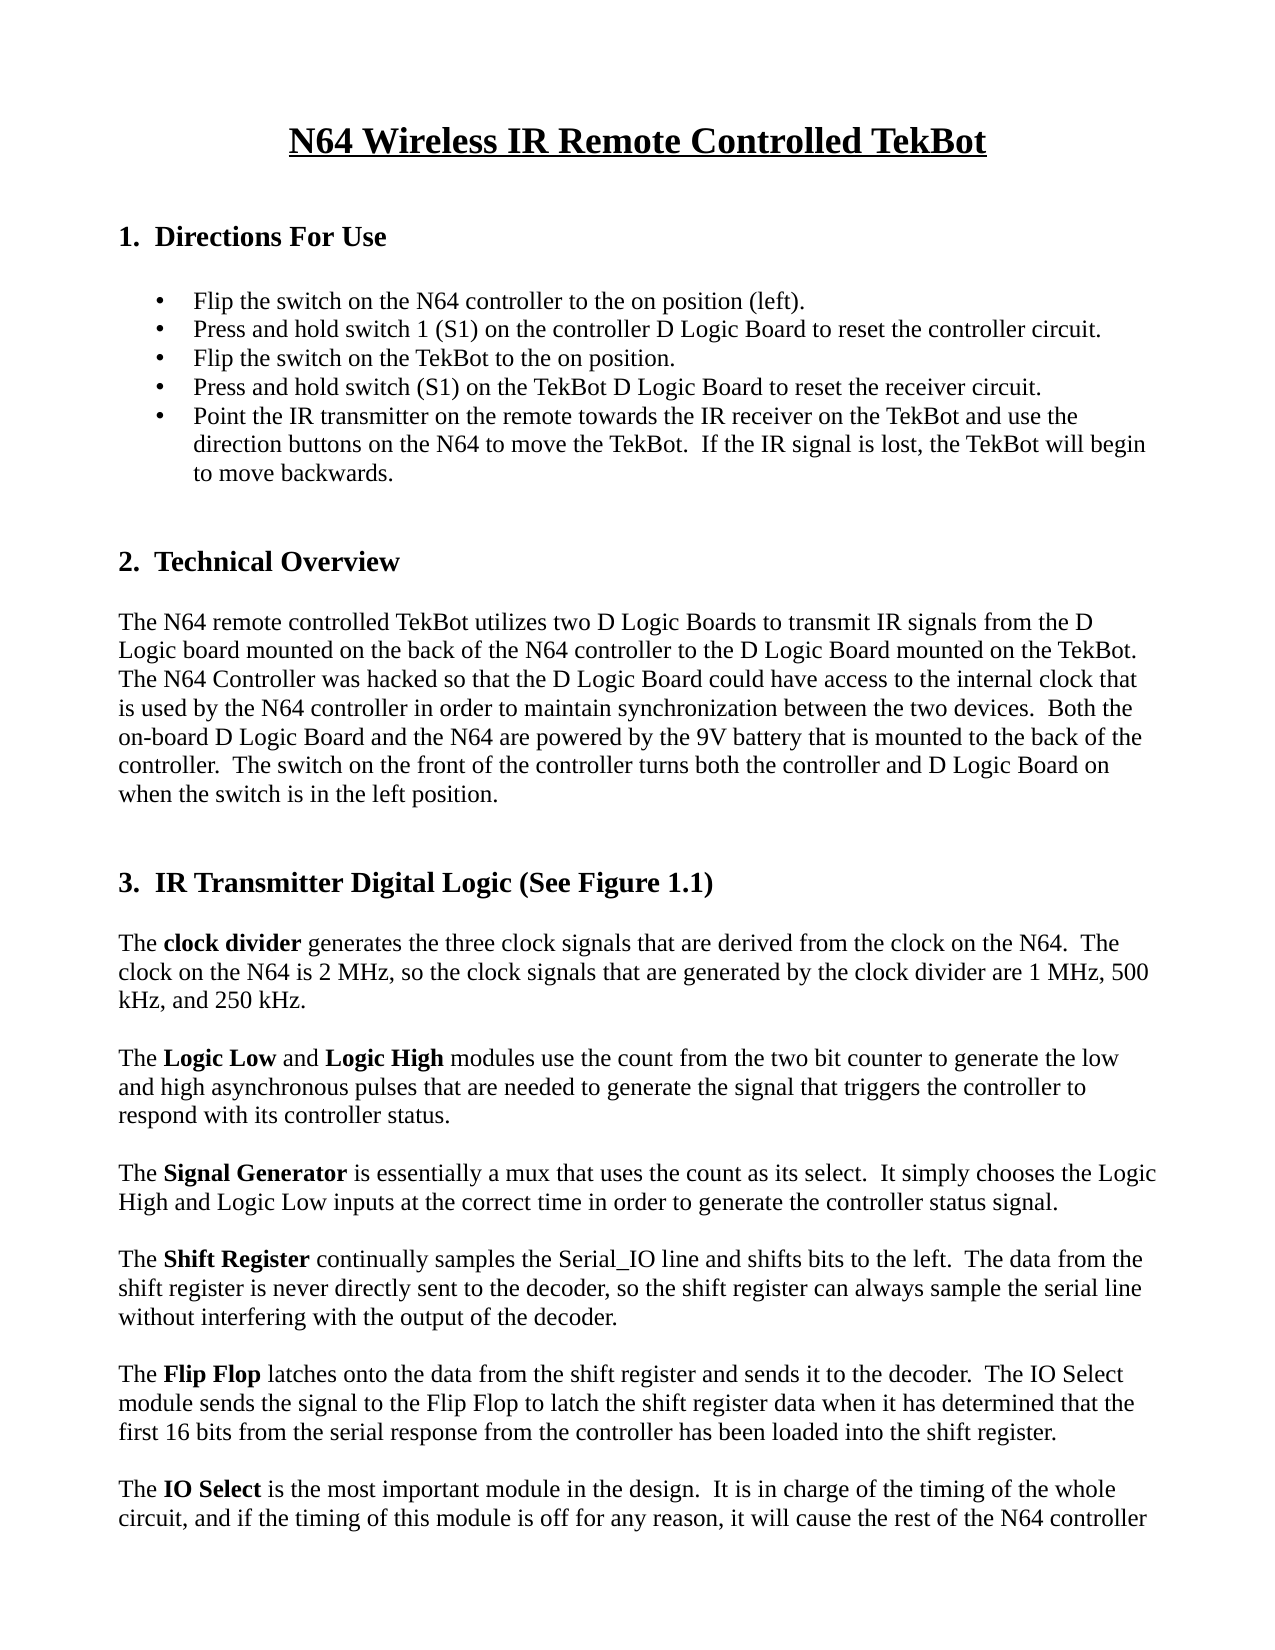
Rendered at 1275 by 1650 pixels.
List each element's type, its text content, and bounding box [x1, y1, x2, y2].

text The IO Select is the most important module in the design. It is in charge of the timing of the whole circuit, and if the timing of this module is off for any reason, it will cause the rest of the N64 controller [118, 1474, 1157, 1532]
text The N64 remote controlled TekBot utilizes two D Logic Boards to transmit IR signals from the D Logic board mounted on the back of the N64 controller to the D Logic Board mounted on the TekBot. The N64 Controller was hacked so that the D Logic Board could have access to the internal clock that is used by the N64 controller in order to maintain synchronization between the two devices. Both the on-board D Logic Board and the N64 are powered by the 9V battery that is mounted to the back of the controller. The switch on the front of the controller turns both the controller and D Logic Board on when the switch is in the left position. [118, 607, 1157, 808]
list Press and hold switch 1 (S1) on the controller D Logic Board to reset the controller circuit. [156, 314, 1157, 343]
list Press and hold switch (S1) on the TekBot D Logic Board to reset the receiver circuit. [156, 372, 1157, 401]
text The Shift Register continually samples the Serial_IO line and shifts bits to the left. The data from the shift register is never directly sent to the decoder, so the shift register can always sample the serial line without interfering with the output of the decoder. [118, 1244, 1157, 1330]
list 3. IR Transmitter Digital Logic (See Figure 1.1) [118, 866, 1157, 899]
text The Flip Flop latches onto the data from the shift register and sends it to the decoder. The IO Select module sends the signal to the Flip Flop to latch the shift register data when it has determined that the first 16 bits from the serial response from the controller has been loaded into the shift register. [118, 1359, 1157, 1445]
text The Logic Low and Logic High modules use the count from the two bit counter to generate the low and high asynchronous pulses that are needed to generate the signal that triggers the controller to respond with its controller status. [118, 1043, 1157, 1129]
text N64 Wireless IR Remote Controlled TekBot [118, 118, 1157, 161]
list Flip the switch on the N64 controller to the on position (left). [156, 286, 1157, 314]
text The Signal Generator is essentially a mux that uses the count as its select. It simply chooses the Logic High and Logic Low inputs at the correct time in order to generate the controller status signal. [118, 1158, 1157, 1215]
list Flip the switch on the TekBot to the on position. [156, 343, 1157, 372]
text 2. Technical Overview [118, 544, 1157, 578]
text 1. Directions For Use [118, 219, 1157, 252]
text The clock divider generates the three clock signals that are derived from the clock on the N64. The clock on the N64 is 2 MHz, so the clock signals that are generated by the clock divider are 1 MHz, 500 kHz, and 250 kHz. [118, 928, 1157, 1014]
list Point the IR transmitter on the remote towards the IR receiver on the TekBot and use the direction buttons on the N64 to move the TekBot. If the IR signal is lost, the TekBot will begin to move backwards. [156, 401, 1157, 487]
